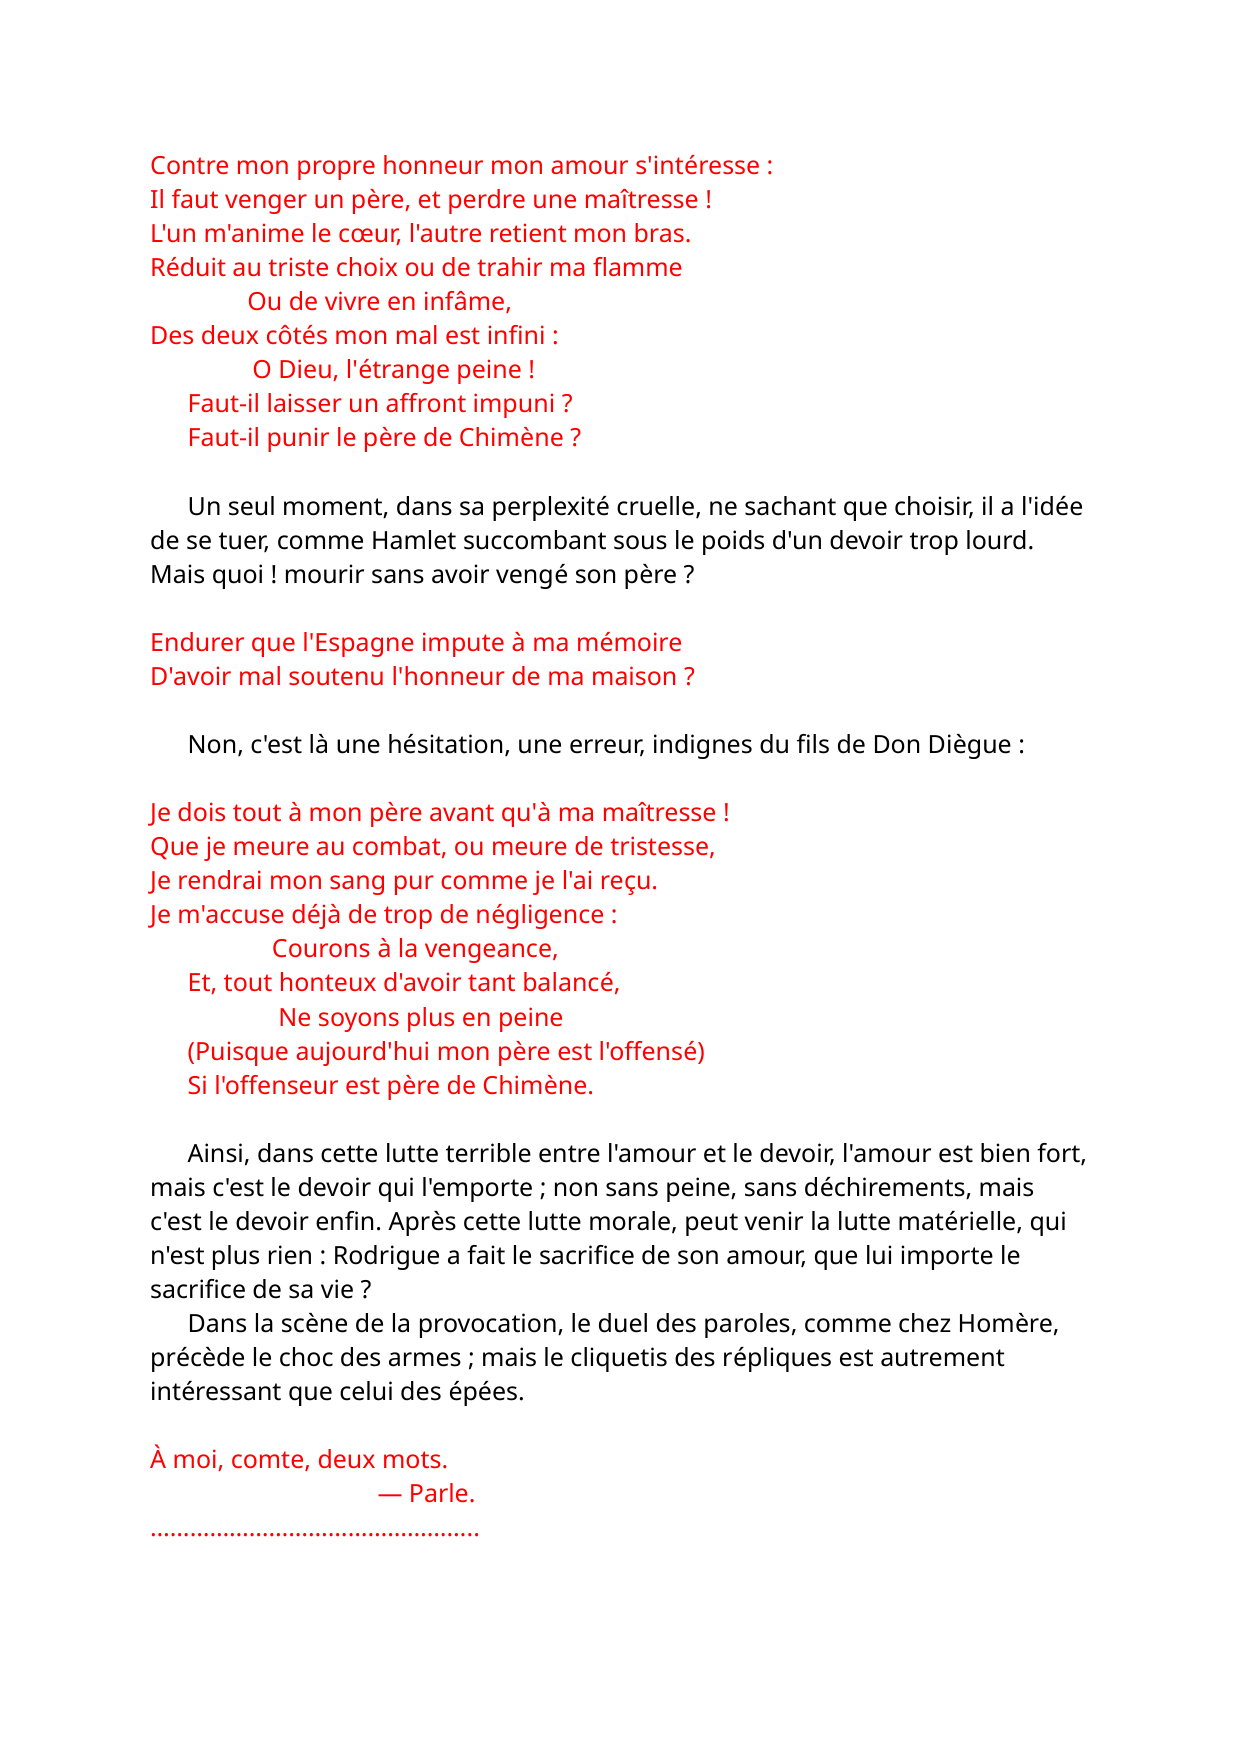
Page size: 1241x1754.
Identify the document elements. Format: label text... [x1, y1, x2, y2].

text Je rendrai mon sang pur comme je l'ai reçu. [150, 863, 1091, 897]
text Dans la scène de la provocation, le duel des pa­roles, comme chez Homère, précède le choc des armes ; mais le cliquetis des répliques est autre­ment intéressant que celui des épées. [150, 1306, 1091, 1408]
text Non, c'est là une hésitation, une erreur, indignes du fils de Don Diègue : [150, 727, 1091, 761]
text Faut-il laisser un affront impuni ? [150, 386, 1091, 420]
text Réduit au triste choix ou de trahir ma flamme [150, 250, 1091, 284]
text Je dois tout à mon père avant qu'à ma maîtresse ! [150, 795, 1091, 829]
text Contre mon propre honneur mon amour s'intéresse : [150, 148, 1091, 182]
text Ainsi, dans cette lutte terrible entre l'amour et le devoir, l'amour est bien fort, mais c'est le devoir qui l'emporte ; non sans peine, sans déchire­ments, mais c'est le devoir enfin. Après cette lutte morale, peut venir la lutte matérielle, qui n'est plus rien : Rodrigue a fait le sacrifice de son amour, que lui importe le sacrifice de sa vie ? [150, 1135, 1091, 1306]
text ………………………………………….. [150, 1510, 1091, 1544]
text Des deux côtés mon mal est infini : [150, 318, 1091, 352]
text O Dieu, l'étrange peine ! [150, 352, 1091, 386]
text — Parle. [150, 1476, 1091, 1510]
text Si l'offenseur est père de Chimène. [150, 1067, 1091, 1101]
text D'avoir mal soutenu l'honneur de ma maison ? [150, 658, 1091, 693]
text Et, tout honteux d'avoir tant balancé, [150, 965, 1091, 999]
text (Puisque aujourd'hui mon père est l'offensé) [150, 1033, 1091, 1067]
text À moi, comte, deux mots. [150, 1442, 1091, 1476]
text Faut-il punir le père de Chimène ? [150, 420, 1091, 454]
text Ou de vivre en infâme, [150, 284, 1091, 318]
text Un seul moment, dans sa perplexité cruelle, ne sachant que choisir, il a l'idée de se tuer, comme Hamlet succombant sous le poids d'un devoir trop lourd. Mais quoi ! mourir sans avoir vengé son père ? [150, 488, 1091, 590]
text Ne soyons plus en peine [150, 999, 1091, 1033]
text Je m'accuse déjà de trop de négligence : [150, 897, 1091, 931]
text Il faut venger un père, et perdre une maîtresse ! [150, 182, 1091, 216]
text Courons à la vengeance, [150, 931, 1091, 965]
text Endurer que l'Espagne impute à ma mémoire [150, 624, 1091, 658]
text L'un m'anime le cœur, l'autre retient mon bras. [150, 216, 1091, 250]
text Que je meure au combat, ou meure de tristesse, [150, 829, 1091, 863]
